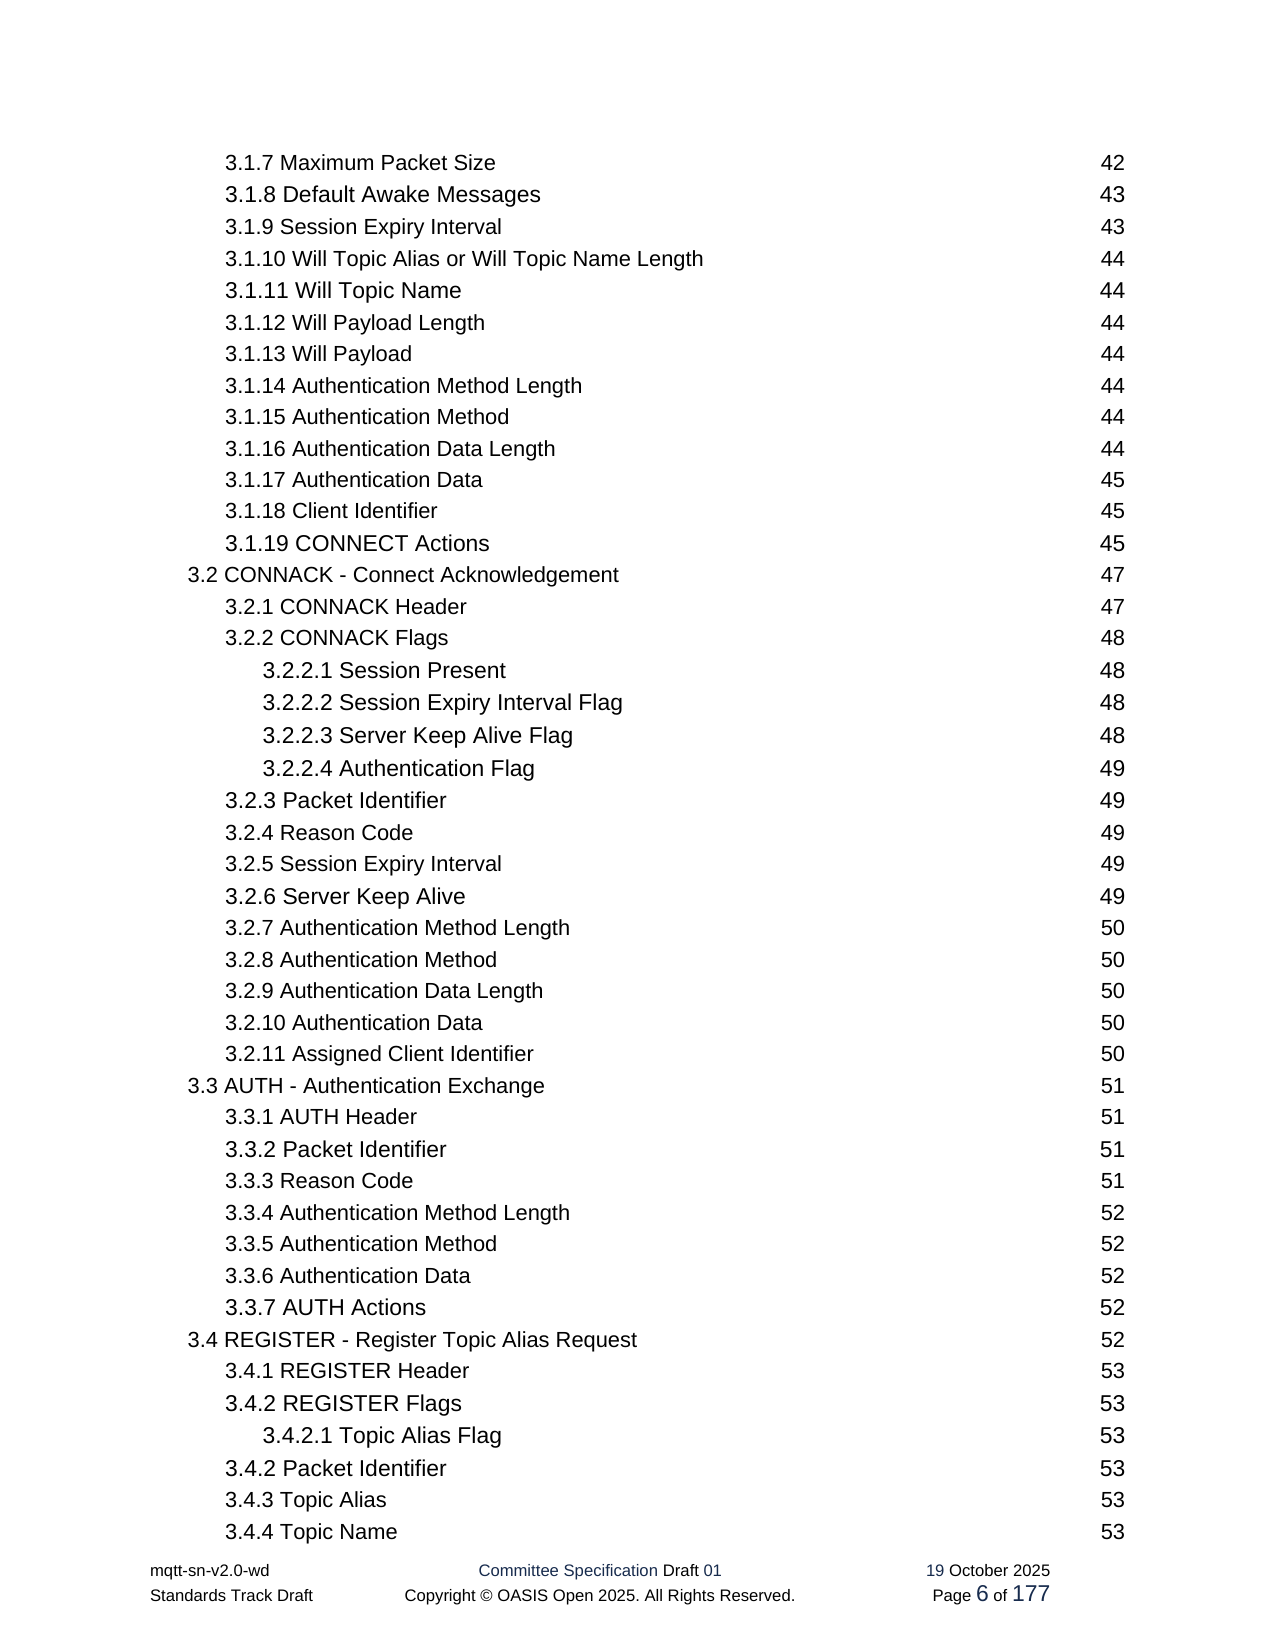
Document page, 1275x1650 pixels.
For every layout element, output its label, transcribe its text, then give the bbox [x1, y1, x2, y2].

text 3.4.2 Packet Identifier 53 [225, 1455, 1125, 1481]
text 3.3.2 Packet Identifier 51 [225, 1136, 1125, 1162]
text 3.1.13 Will Payload 44 [225, 341, 1125, 366]
text 3.3.4 Authentication Method Length 52 [225, 1199, 1125, 1225]
text 3.1.9 Session Expiry Interval 43 [225, 214, 1125, 239]
text 3.2.7 Authentication Method Length 50 [225, 915, 1125, 941]
text 3.3.1 AUTH Header 51 [225, 1104, 1125, 1129]
text 3.4.2.1 Topic Alias Flag 53 [262, 1422, 1125, 1448]
text 3.4.2 REGISTER Flags 53 [225, 1389, 1125, 1416]
text 3.1.15 Authentication Method 44 [225, 404, 1125, 429]
text 3.2.2.1 Session Present 48 [262, 657, 1125, 683]
text 3.1.12 Will Payload Length 44 [225, 309, 1125, 335]
text 3.2.10 Authentication Data 50 [225, 1010, 1125, 1035]
text 3.3.6 Authentication Data 52 [225, 1262, 1125, 1288]
text 3.4.3 Topic Alias 53 [225, 1487, 1125, 1512]
text 3.2.9 Authentication Data Length 50 [225, 978, 1125, 1003]
text 3.1.7 Maximum Packet Size 42 [225, 150, 1125, 175]
text 3.2.11 Assigned Client Identifier 50 [225, 1041, 1125, 1066]
text 3.4 REGISTER - Register Topic Alias Request 52 [187, 1327, 1125, 1352]
text 3.1.8 Default Awake Messages 43 [225, 181, 1125, 208]
text 3.2.8 Authentication Method 50 [225, 947, 1125, 972]
text 3.2.2.4 Authentication Flag 49 [262, 754, 1125, 781]
text 3.1.19 CONNECT Actions 45 [225, 530, 1125, 556]
text 3.2.4 Reason Code 49 [225, 820, 1125, 845]
text 3.1.11 Will Topic Name 44 [225, 277, 1125, 303]
text 3.2.2.2 Session Expiry Interval Flag 48 [262, 689, 1125, 716]
text 3.1.18 Client Identifier 45 [225, 498, 1125, 523]
text 3.1.10 Will Topic Alias or Will Topic Name Length 44 [225, 246, 1125, 271]
text 3.2.3 Packet Identifier 49 [225, 787, 1125, 813]
text 3.1.17 Authentication Data 45 [225, 467, 1125, 492]
text 3.2.2 CONNACK Flags 48 [225, 625, 1125, 651]
text 3.2.6 Server Keep Alive 49 [225, 883, 1125, 909]
text 3.2 CONNACK - Connect Acknowledgement 47 [187, 562, 1125, 588]
text 3.2.1 CONNACK Header 47 [225, 594, 1125, 619]
text 3.4.4 Topic Name 53 [225, 1519, 1125, 1544]
text 3.2.5 Session Expiry Interval 49 [225, 851, 1125, 876]
text 3.3.7 AUTH Actions 52 [225, 1294, 1125, 1320]
text 3.2.2.3 Server Keep Alive Flag 48 [262, 722, 1125, 748]
text 3.4.1 REGISTER Header 53 [225, 1358, 1125, 1383]
text 3.1.14 Authentication Method Length 44 [225, 372, 1125, 398]
text 3.3 AUTH - Authentication Exchange 51 [187, 1073, 1125, 1098]
text 3.3.5 Authentication Method 52 [225, 1231, 1125, 1256]
text 3.1.16 Authentication Data Length 44 [225, 435, 1125, 461]
text 3.3.3 Reason Code 51 [225, 1168, 1125, 1193]
